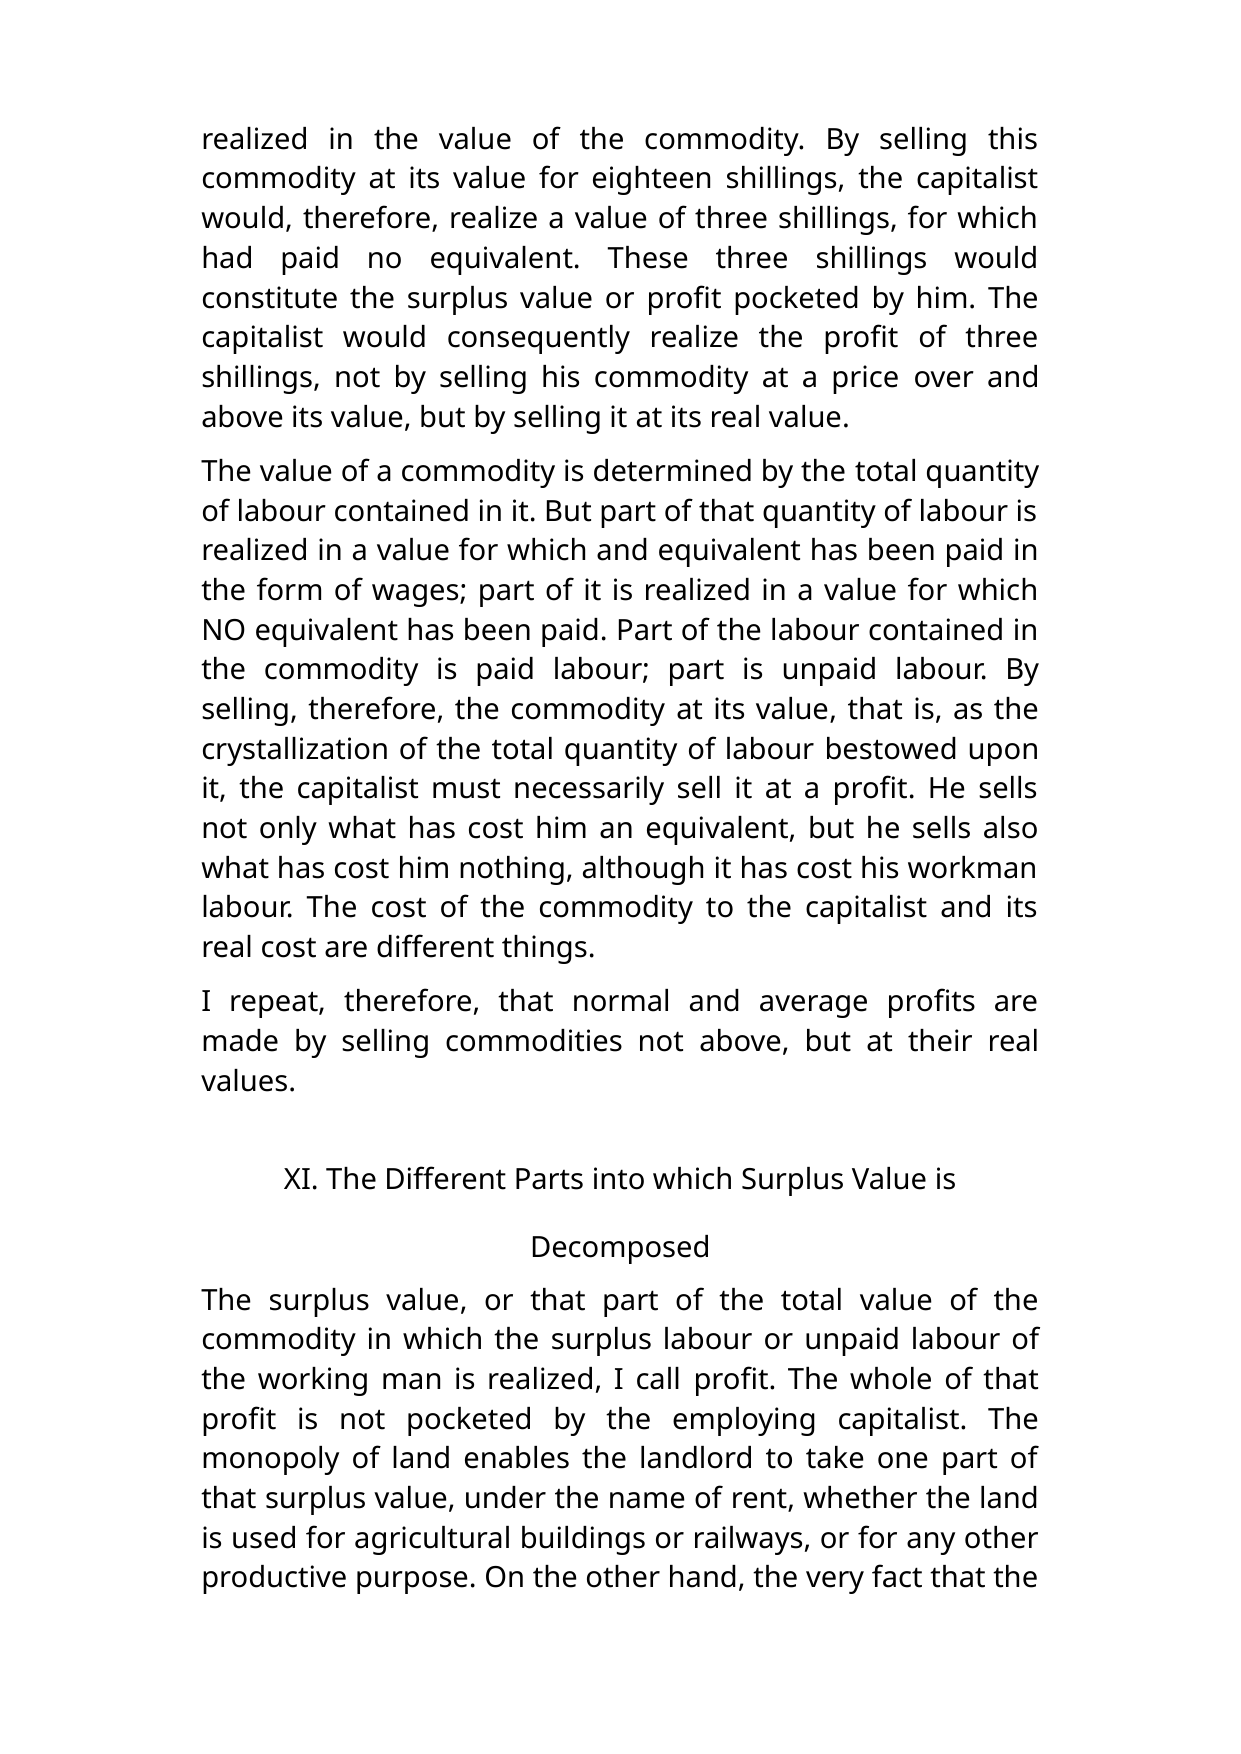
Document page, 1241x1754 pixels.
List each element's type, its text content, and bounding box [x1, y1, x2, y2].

subtitle XI. The Different Parts into which Surplus Value is Decomposed [201, 1129, 1039, 1266]
text The surplus value, or that part of the total value of the commodity in which the surplus labour or unpaid labour of the working man is realized, I call profit. The whole of that profit is not pocketed by the employing capitalist. The monopoly of land enables the landlord to take one part of that surplus value, under the name of rent, whether the land is used for agricultural buildings or railways, or for any other productive purpose. On the other hand, the very fact that the [201, 1279, 1039, 1596]
text The value of a commodity is determined by the total quantity of labour contained in it. But part of that quantity of labour is realized in a value for which and equivalent has been paid in the form of wages; part of it is realized in a value for which NO equivalent has been paid. Part of the labour contained in the commodity is paid labour; part is unpaid labour. By selling, therefore, the commodity at its value, that is, as the crystallization of the total quantity of labour bestowed upon it, the capitalist must necessarily sell it at a profit. He sells not only what has cost him an equivalent, but he sells also what has cost him nothing, although it has cost his workman labour. The cost of the commodity to the capitalist and its real cost are different things. [201, 450, 1039, 966]
text I repeat, therefore, that normal and average profits are made by selling commodities not above, but at their real values. [201, 981, 1039, 1100]
text realized in the value of the commodity. By selling this commodity at its value for eighteen shillings, the capitalist would, therefore, realize a value of three shillings, for which had paid no equivalent. These three shillings would constitute the surplus value or profit pocketed by him. The capitalist would consequently realize the profit of three shillings, not by selling his commodity at a price over and above its value, but by selling it at its real value. [201, 118, 1039, 436]
